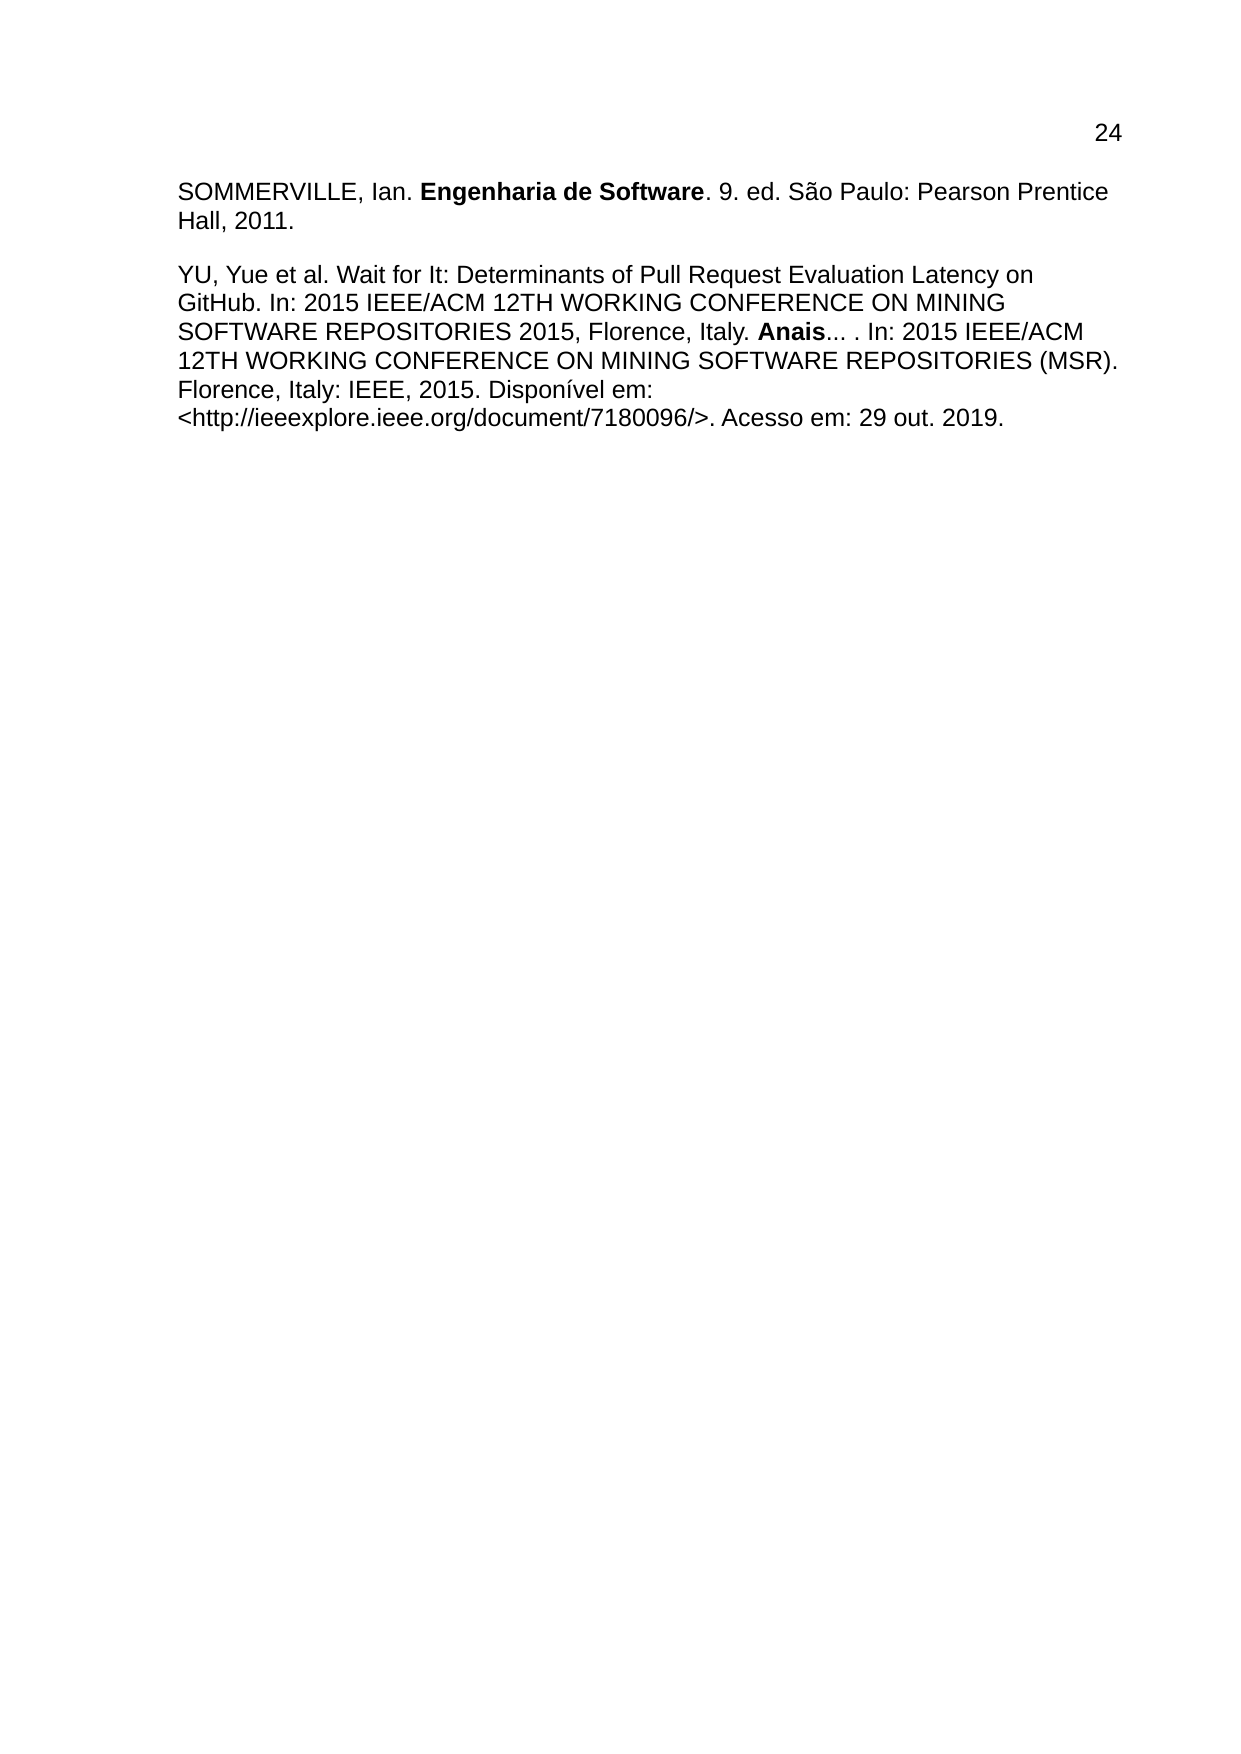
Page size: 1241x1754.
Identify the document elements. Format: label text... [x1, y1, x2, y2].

text YU, Yue et al. Wait for It: Determinants of Pull Request Evaluation Latency on GitHub. In: 2015 IEEE/ACM 12TH WORKING CONFERENCE ON MINING SOFTWARE REPOSITORIES 2015, Florence, Italy. Anais... . In: 2015 IEEE/ACM 12TH WORKING CONFERENCE ON MINING SOFTWARE REPOSITORIES (MSR). Florence, Italy: IEEE, 2015. Disponível em: <http://ieeexplore.ieee.org/document/7180096/>. Acesso em: 29 out. 2019. [177, 259, 1122, 432]
text SOMMERVILLE, Ian. Engenharia de Software. 9. ed. São Paulo: Pearson Prentice Hall, 2011. [177, 177, 1122, 234]
